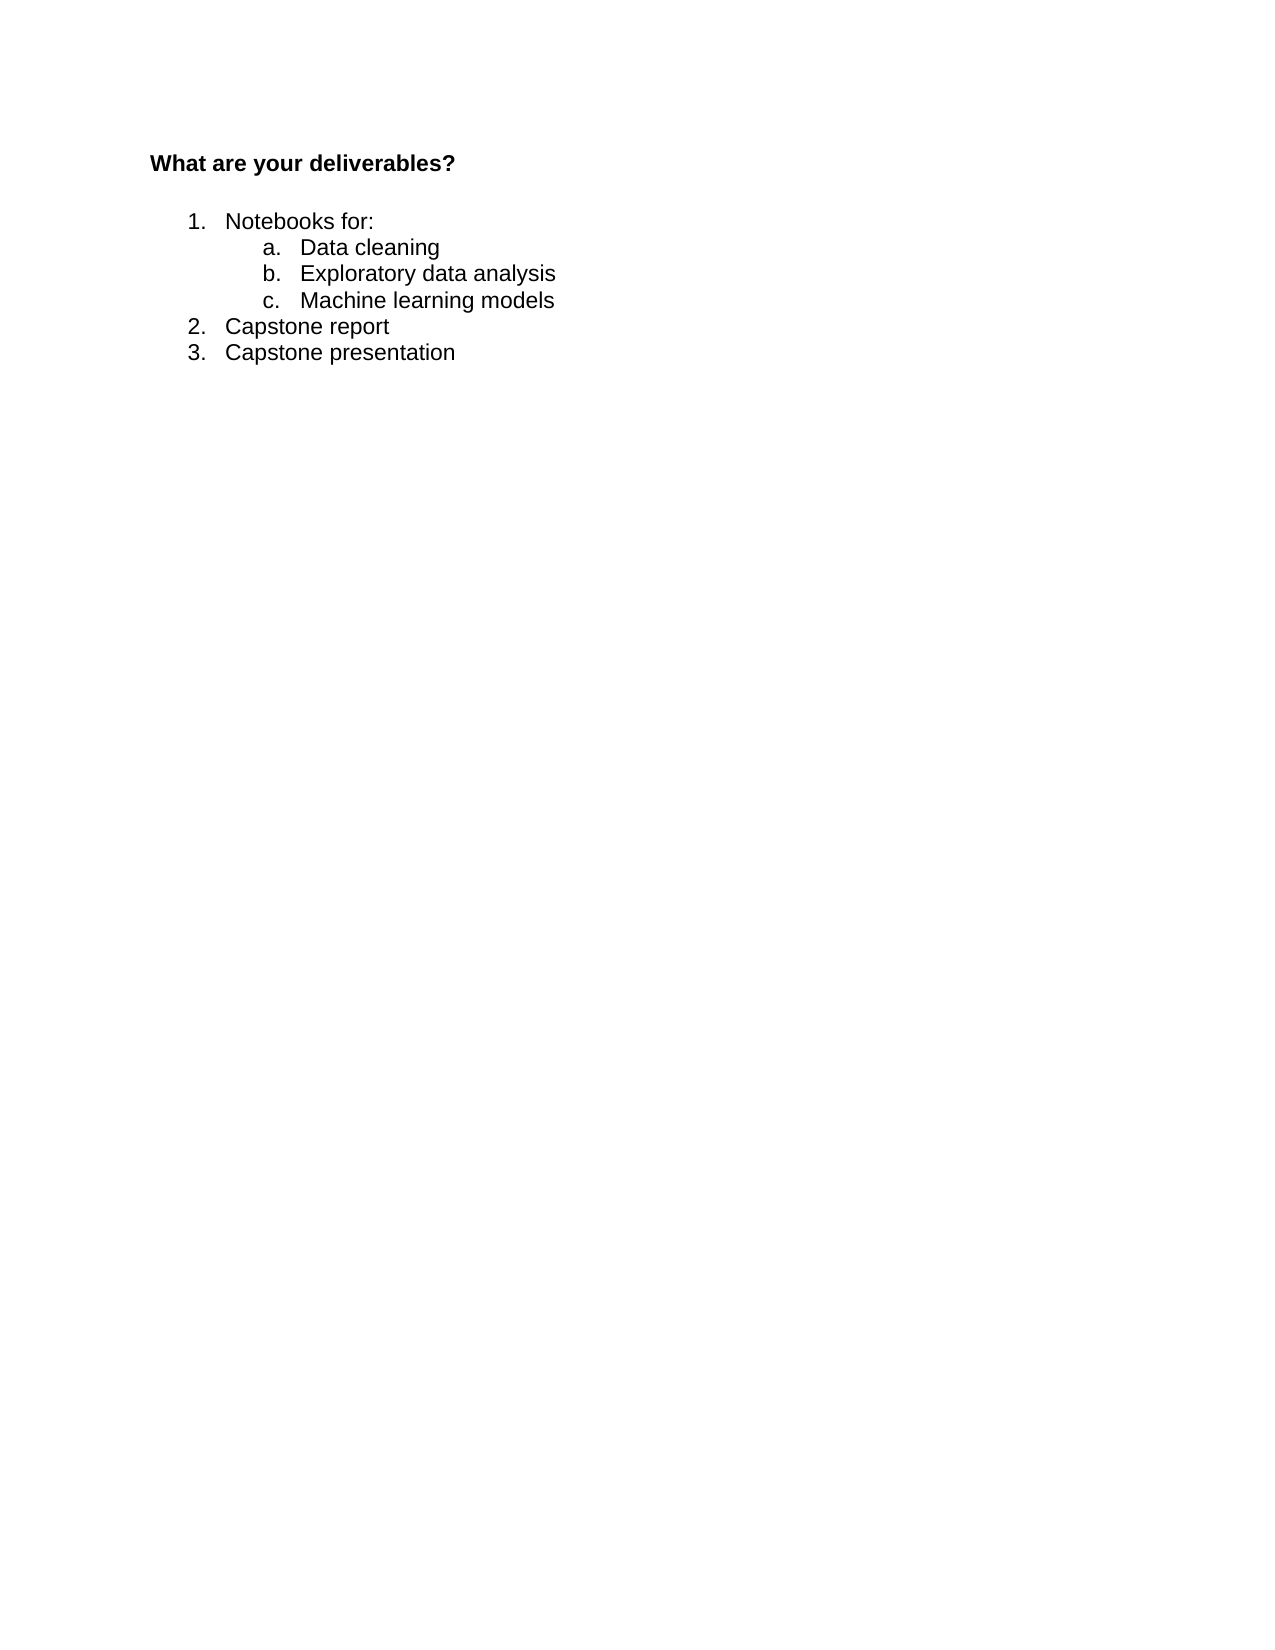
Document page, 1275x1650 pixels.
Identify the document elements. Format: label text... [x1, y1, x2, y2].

list Capstone presentation [187, 339, 1125, 366]
list Machine learning models [262, 287, 1125, 313]
text What are your deliverables? [150, 150, 1125, 176]
list Capstone report [187, 313, 1125, 339]
list Exploratory data analysis [262, 260, 1125, 287]
list Notebooks for: [187, 208, 1125, 234]
list Data cleaning [262, 234, 1125, 260]
